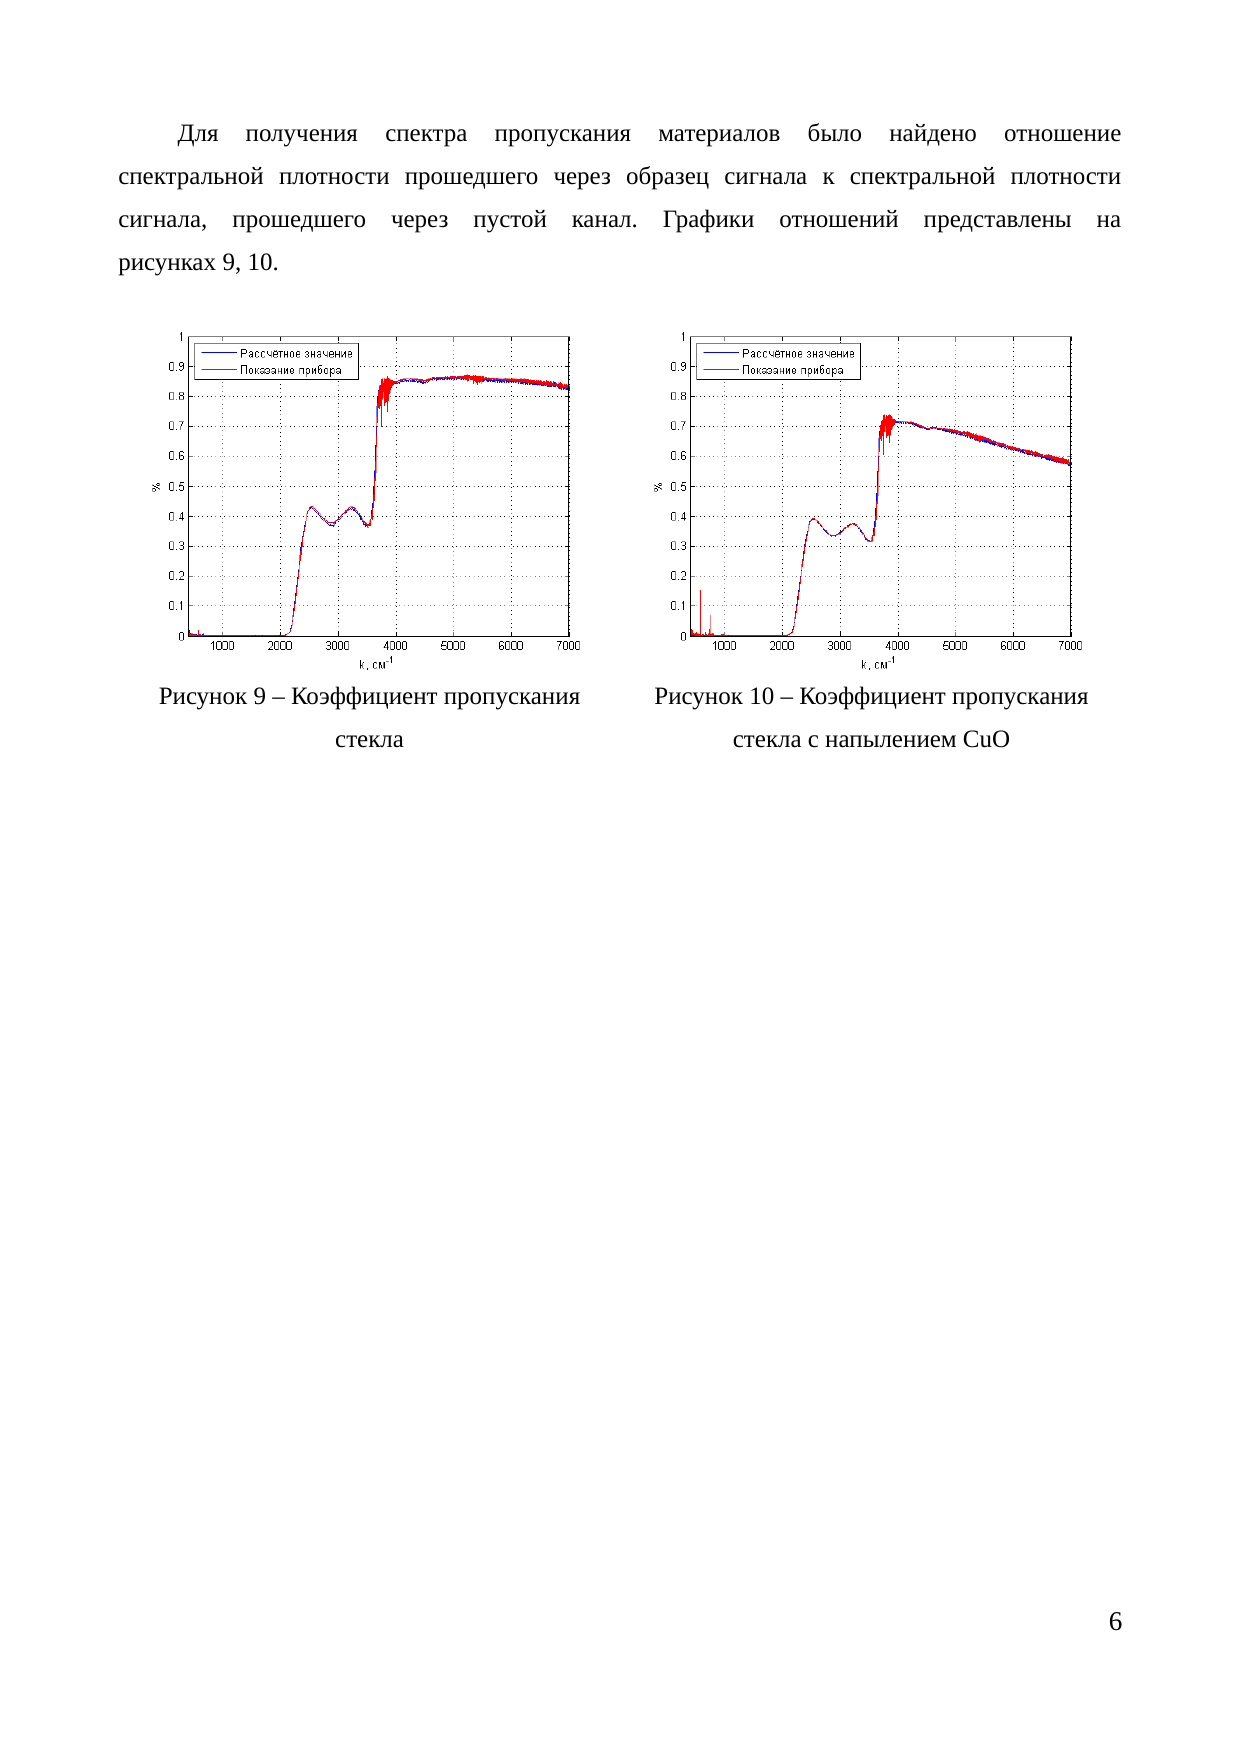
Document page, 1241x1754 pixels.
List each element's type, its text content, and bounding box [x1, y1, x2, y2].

text Для получения спектра пропускания материалов было найдено отношение спектральной плотности прошедшего через образец сигнала к спектральной плотности сигнала, прошедшего через пустой канал. Графики отношений представлены на рисунках 9, 10. [118, 118, 1122, 276]
table_header Рисунок 10 – Коэффициент пропускания стекла с напылением CuO [621, 303, 1122, 803]
table_header Рисунок 9 – Коэффициент пропускания стекла [118, 303, 621, 803]
picture [626, 308, 1117, 676]
picture [124, 308, 615, 676]
